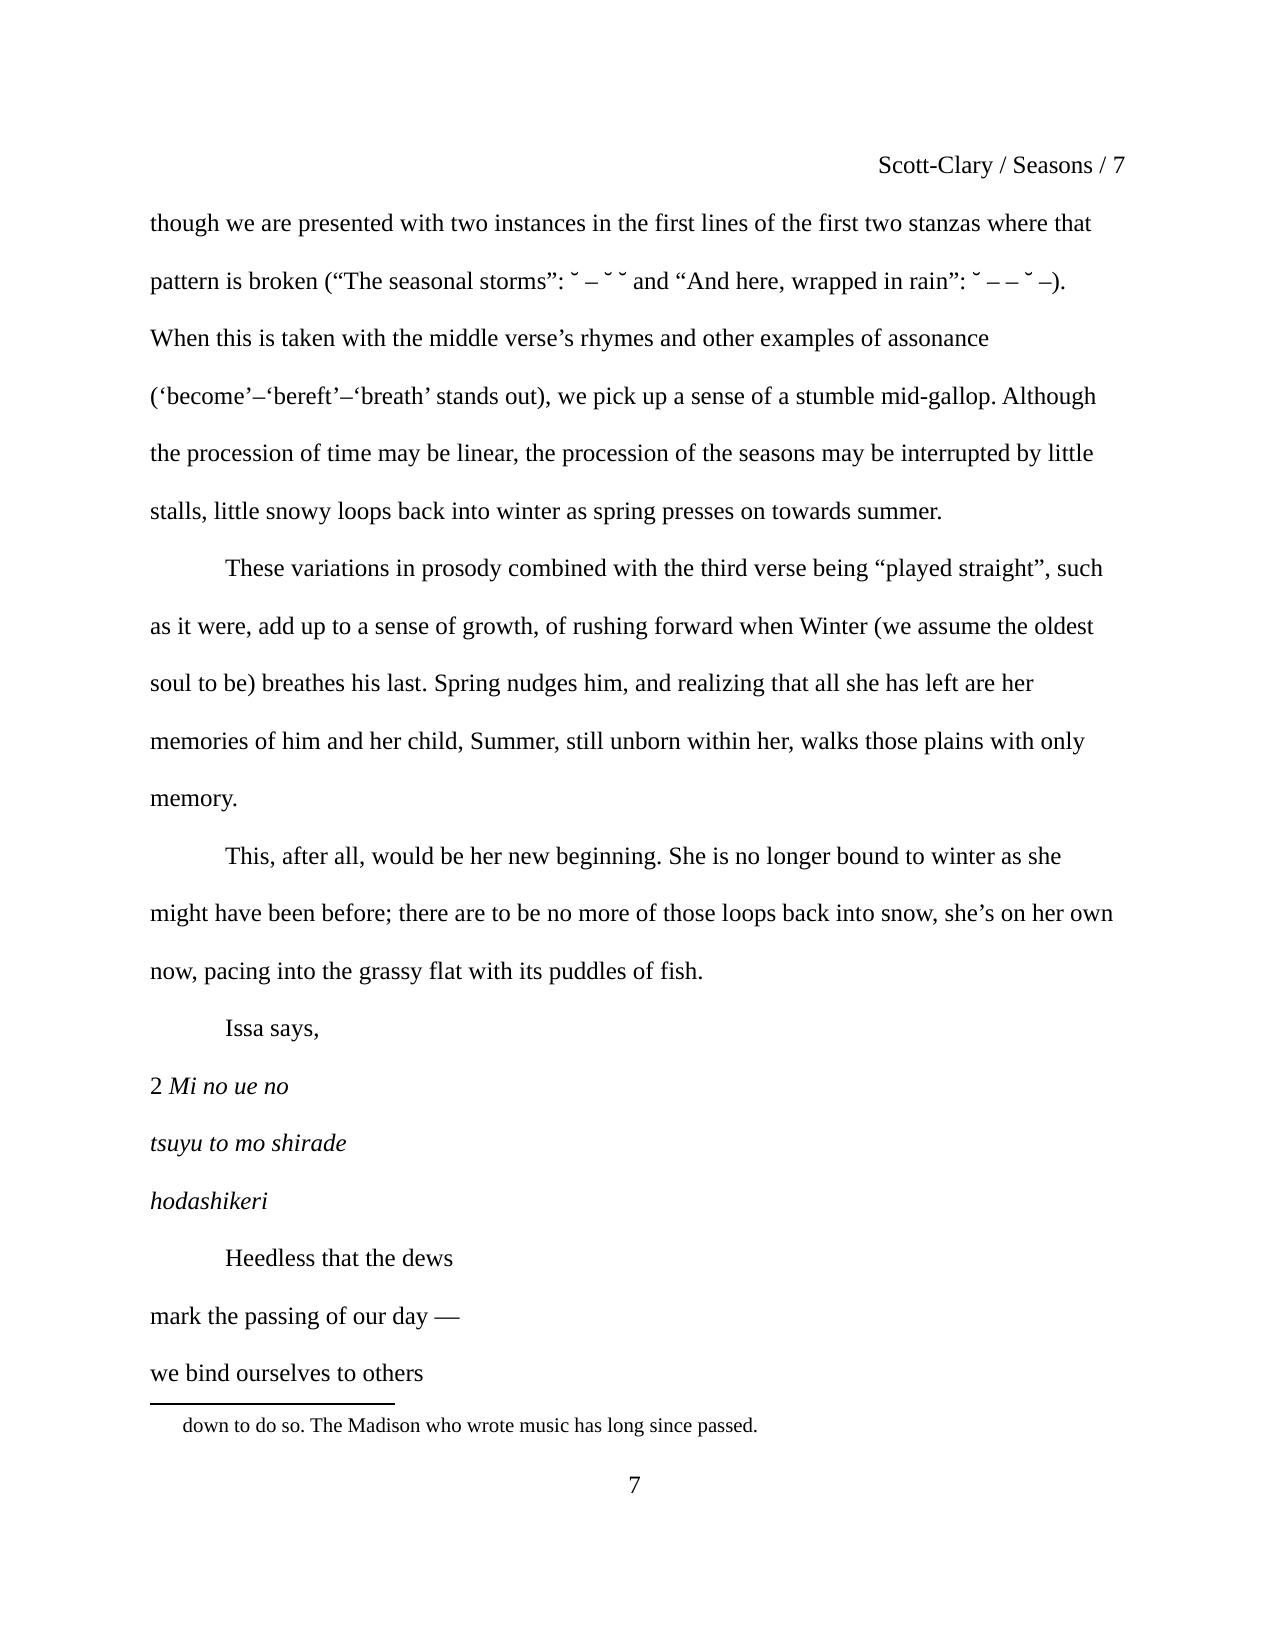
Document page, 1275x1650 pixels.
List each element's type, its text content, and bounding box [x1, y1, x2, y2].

text Heedless that the dews mark the passing of our day — we bind ourselves to others [150, 1243, 1125, 1387]
text though we are presented with two instances in the first lines of the first two stanzas where that pattern is broken (“The seasonal storms”: ˘ – ˘ ˘ and “And here, wrapped in rain”: ˘ – – ˘ –). When this is taken with the middle verse’s rhymes and other examples of assonance (‘become’–‘bereft’–‘breath’ stands out), we pick up a sense of a stumble mid-gallop. Although the procession of time may be linear, the procession of the seasons may be interrupted by little stalls, little snowy loops back into winter as spring presses on towards summer. [150, 208, 1125, 524]
text This, after all, would be her new beginning. She is no longer bound to winter as she might have been before; there are to be no more of those loops back into snow, she’s on her own now, pacing into the grassy flat with its puddles of fish. [150, 841, 1125, 984]
text These variations in prosody combined with the third verse being “played straight”, such as it were, add up to a sense of growth, of rushing forward when Winter (we assume the oldest soul to be) breathes his last. Spring nudges him, and realizing that all she has left are her memories of him and her child, Summer, still unborn within her, walks those plains with only memory. [150, 553, 1125, 812]
text Issa says, [150, 1013, 1125, 1042]
text 2 Mi no ue no tsuyu to mo shirade hodashikeri [150, 1071, 1125, 1214]
text down to do so. The Madison who wrote music has long since passed. [150, 1410, 1125, 1440]
